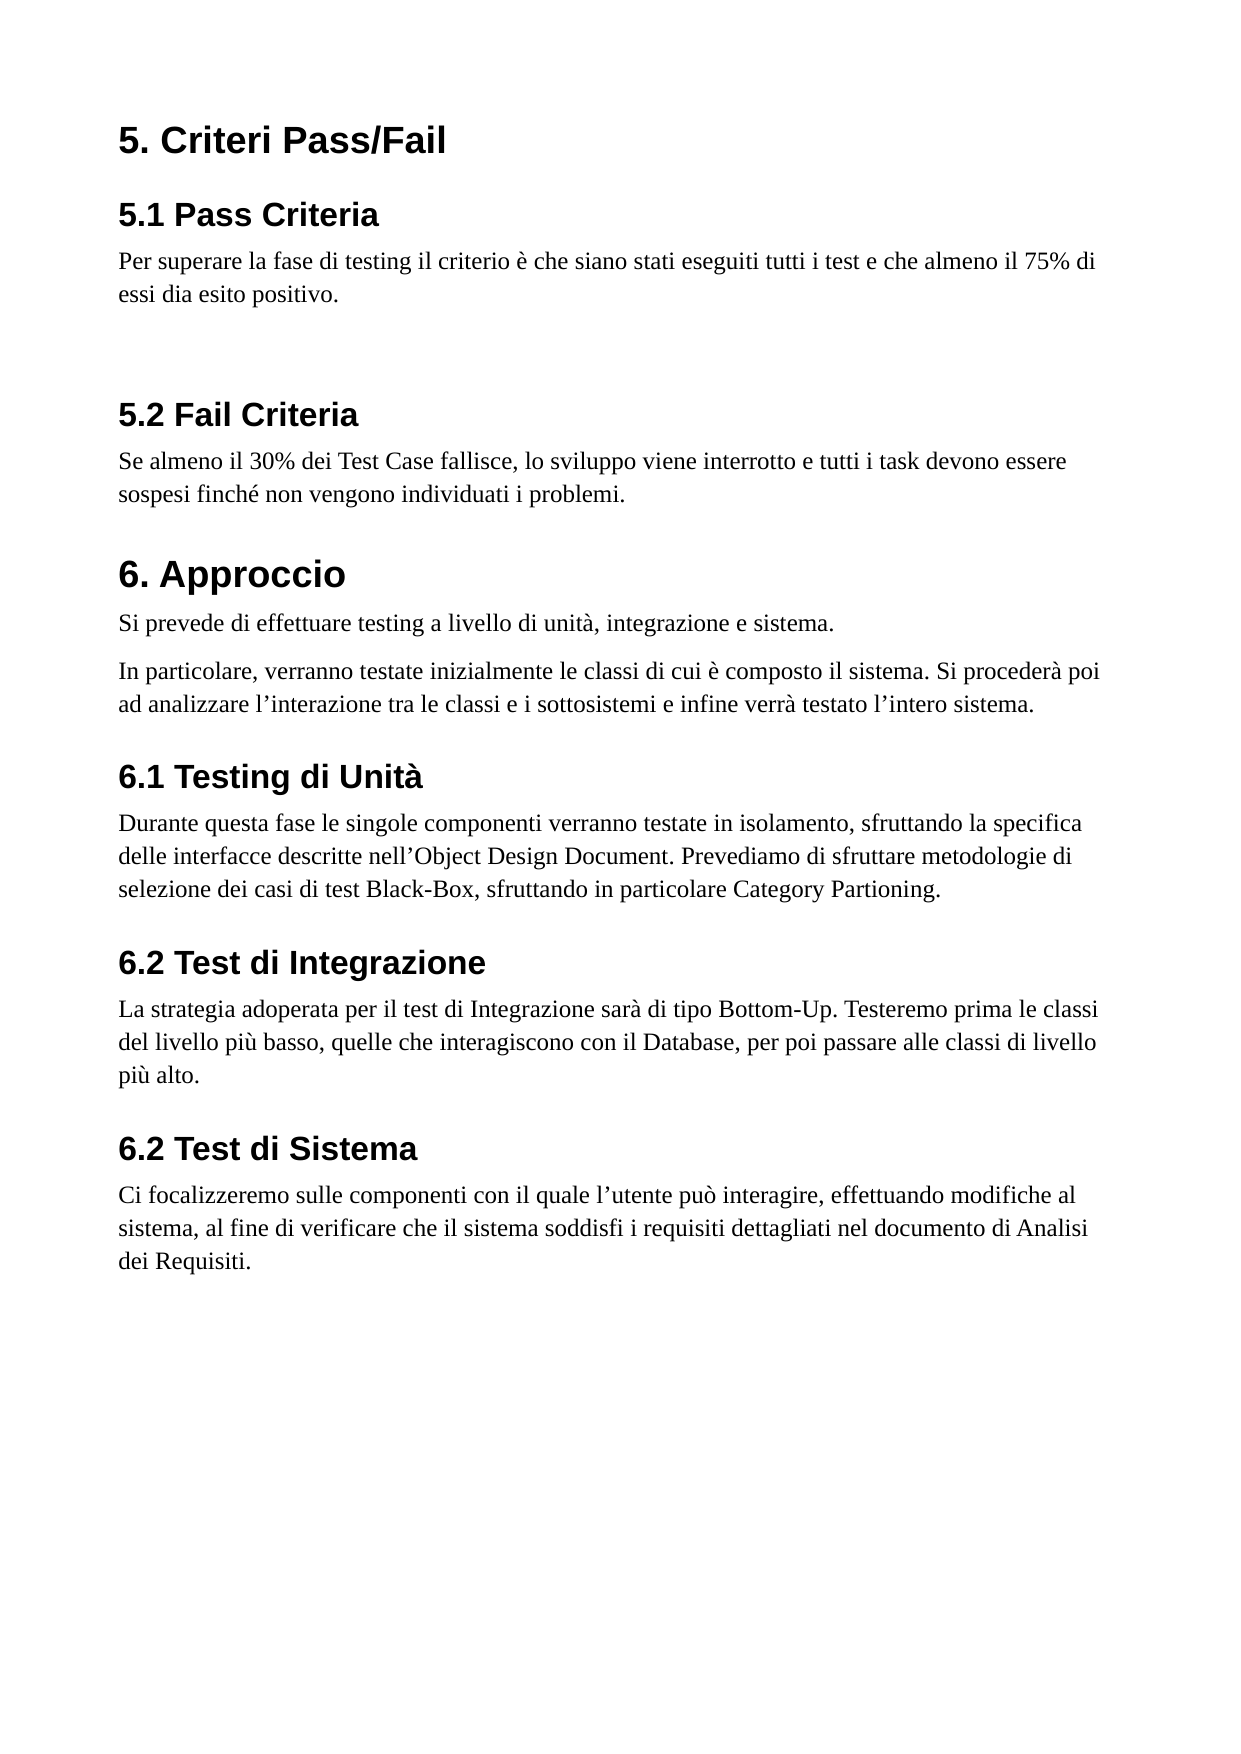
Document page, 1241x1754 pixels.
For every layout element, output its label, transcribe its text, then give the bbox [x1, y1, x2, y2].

subtitle 6.1 Testing di Unità [118, 757, 1122, 796]
subtitle 5.2 Fail Criteria [118, 395, 1122, 434]
subtitle 6. Approccio [118, 552, 1122, 596]
subtitle 5.1 Pass Criteria [118, 195, 1122, 234]
text La strategia adoperata per il test di Integrazione sarà di tipo Bottom-Up. Testeremo prima le classi del livello più basso, quelle che interagiscono con il Database, per poi passare alle classi di livello più alto. [118, 994, 1122, 1089]
text Se almeno il 30% dei Test Case fallisce, lo sviluppo viene interrotto e tutti i task devono essere sospesi finché non vengono individuati i problemi. [118, 446, 1122, 508]
text In particolare, verranno testate inizialmente le classi di cui è composto il sistema. Si procederà poi ad analizzare l’interazione tra le classi e i sottosistemi e infine verrà testato l’intero sistema. [118, 656, 1122, 718]
subtitle 6.2 Test di Sistema [118, 1128, 1122, 1167]
subtitle 6.2 Test di Integrazione [118, 943, 1122, 982]
text Ci focalizzeremo sulle componenti con il quale l’utente può interagire, effettuando modifiche al sistema, al fine di verificare che il sistema soddisfi i requisiti dettagliati nel documento di Analisi dei Requisiti. [118, 1180, 1122, 1307]
text Durante questa fase le singole componenti verranno testate in isolamento, sfruttando la specifica delle interfacce descritte nell’Object Design Document. Prevediamo di sfruttare metodologie di selezione dei casi di test Black-Box, sfruttando in particolare Category Partioning. [118, 808, 1122, 903]
text Per superare la fase di testing il criterio è che siano stati eseguiti tutti i test e che almeno il 75% di essi dia esito positivo. [118, 246, 1122, 308]
subtitle 5. Criteri Pass/Fail [118, 118, 1122, 162]
text Si prevede di effettuare testing a livello di unità, integrazione e sistema. [118, 608, 1122, 637]
